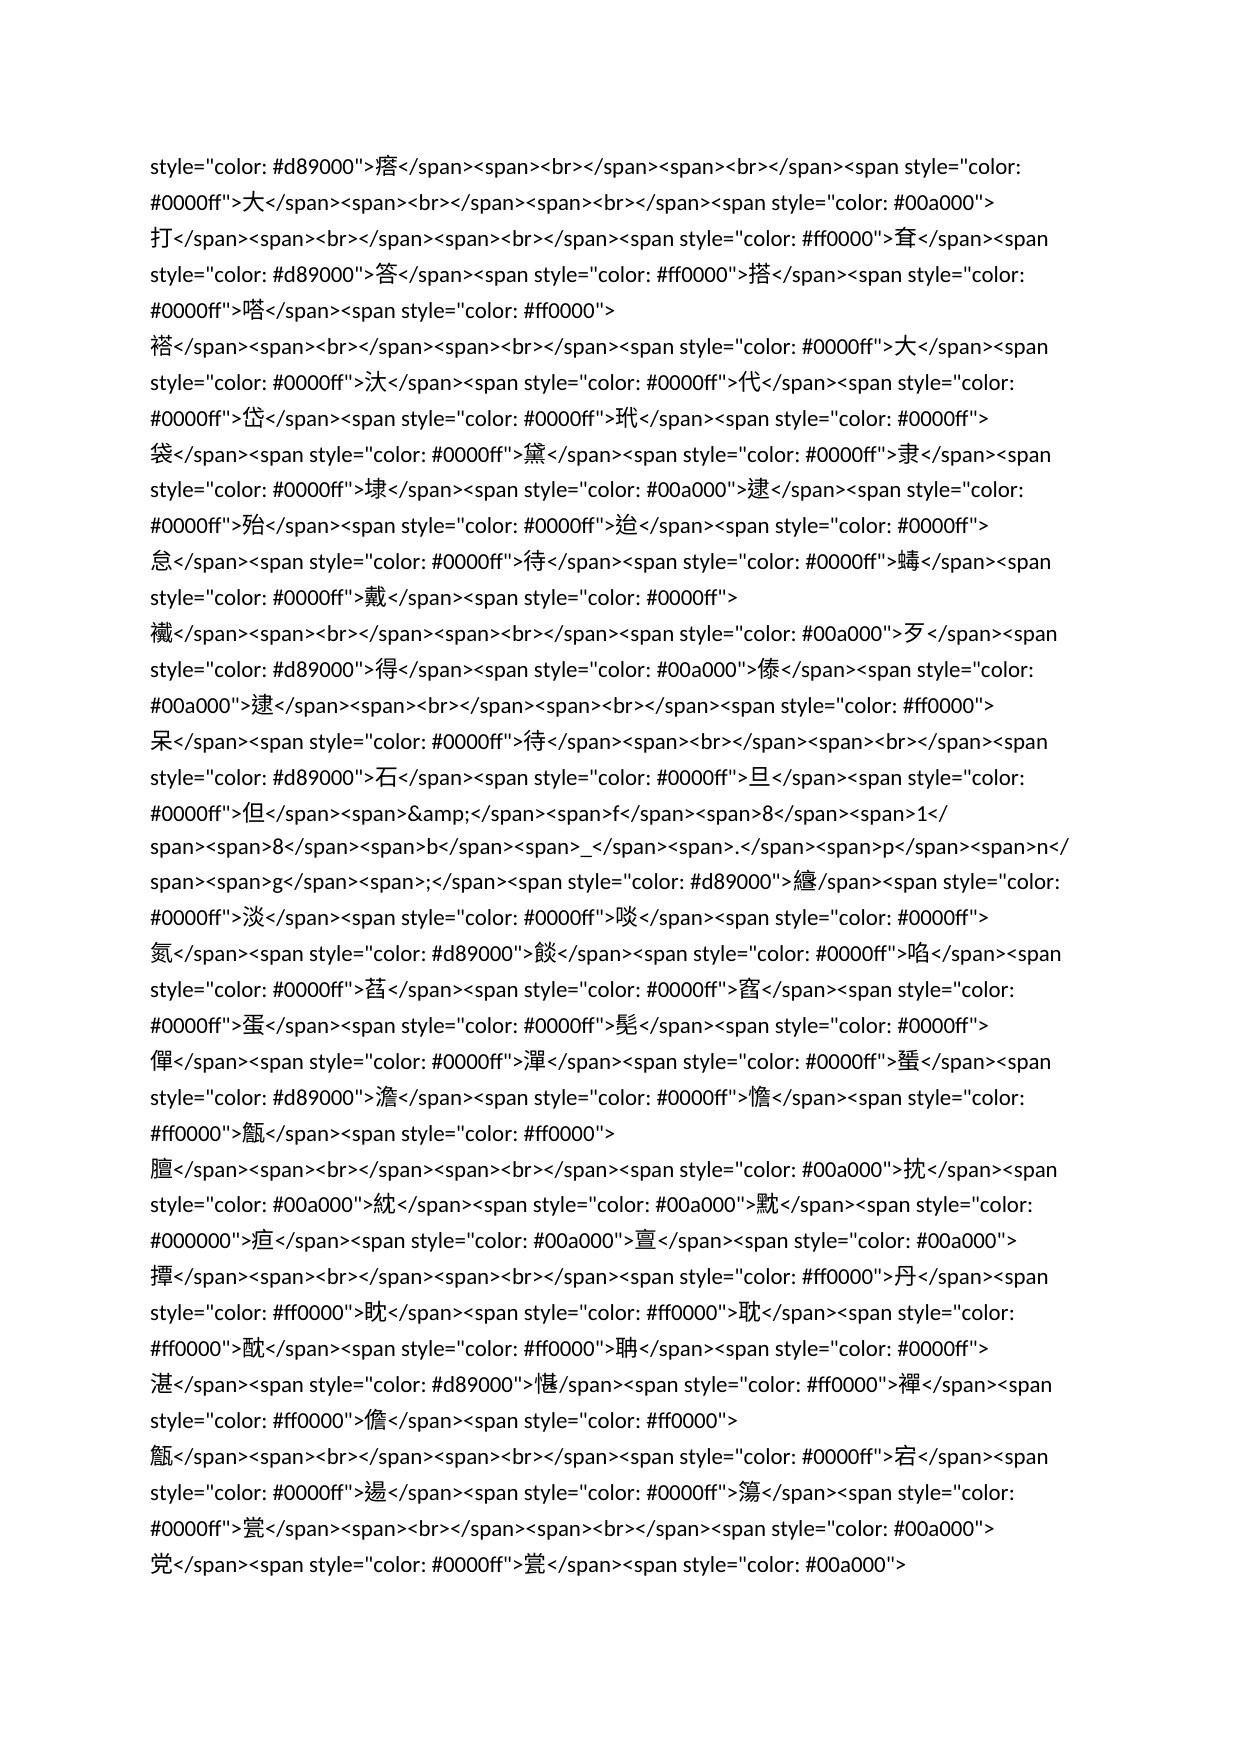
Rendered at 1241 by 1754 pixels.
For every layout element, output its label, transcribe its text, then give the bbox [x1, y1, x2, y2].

text style="color: #d89000">瘩</span><span><br></span><span><br></span><span style="color: #0000ff">大</span><span><br></span><span><br></span><span style="color: #00a000">打</span><span><br></span><span><br></span><span style="color: #ff0000">耷</span><span style="color: #d89000">答</span><span style="color: #ff0000">搭</span><span style="color: #0000ff">嗒</span><span style="color: #ff0000">褡</span><span><br></span><span><br></span><span style="color: #0000ff">大</span><span style="color: #0000ff">汏</span><span style="color: #0000ff">代</span><span style="color: #0000ff">岱</span><span style="color: #0000ff">玳</span><span style="color: #0000ff">袋</span><span style="color: #0000ff">黛</span><span style="color: #0000ff">隶</span><span style="color: #0000ff">埭</span><span style="color: #00a000">逮</span><span style="color: #0000ff">殆</span><span style="color: #0000ff">迨</span><span style="color: #0000ff">怠</span><span style="color: #0000ff">待</span><span style="color: #0000ff">蝳</span><span style="color: #0000ff">戴</span><span style="color: #0000ff">襶</span><span><br></span><span><br></span><span style="color: #00a000">歹</span><span style="color: #d89000">得</span><span style="color: #00a000">傣</span><span style="color: #00a000">逮</span><span><br></span><span><br></span><span style="color: #ff0000">呆</span><span style="color: #0000ff">待</span><span><br></span><span><br></span><span style="color: #d89000">石</span><span style="color: #0000ff">旦</span><span style="color: #0000ff">但</span><span>&amp;</span><span>f</span><span>8</span><span>1</span><span>8</span><span>b</span><span>_</span><span>.</span><span>p</span><span>n</span><span>g</span><span>;</span><span style="color: #d89000">繵</span><span style="color: #0000ff">淡</span><span style="color: #0000ff">啖</span><span style="color: #0000ff">氮</span><span style="color: #d89000">餤</span><span style="color: #0000ff">啗</span><span style="color: #0000ff">萏</span><span style="color: #0000ff">窞</span><span style="color: #0000ff">蛋</span><span style="color: #0000ff">髧</span><span style="color: #0000ff">僤</span><span style="color: #0000ff">潬</span><span style="color: #0000ff">蜑</span><span style="color: #d89000">澹</span><span style="color: #0000ff">憺</span><span style="color: #ff0000">甔</span><span style="color: #ff0000">膻</span><span><br></span><span><br></span><span style="color: #00a000">抌</span><span style="color: #00a000">紞</span><span style="color: #00a000">黕</span><span style="color: #000000">疸</span><span style="color: #00a000">亶</span><span style="color: #00a000">撢</span><span><br></span><span><br></span><span style="color: #ff0000">丹</span><span style="color: #ff0000">眈</span><span style="color: #ff0000">耽</span><span style="color: #ff0000">酖</span><span style="color: #ff0000">聃</span><span style="color: #0000ff">湛</span><span style="color: #d89000">愖</span><span style="color: #ff0000">襌</span><span style="color: #ff0000">儋</span><span style="color: #ff0000">甔</span><span><br></span><span><br></span><span style="color: #0000ff">宕</span><span style="color: #0000ff">逿</span><span style="color: #0000ff">簜</span><span style="color: #0000ff">瓽</span><span><br></span><span><br></span><span style="color: #00a000">党</span><span style="color: #0000ff">瓽</span><span style="color: #00a000"> [150, 150, 1090, 1579]
